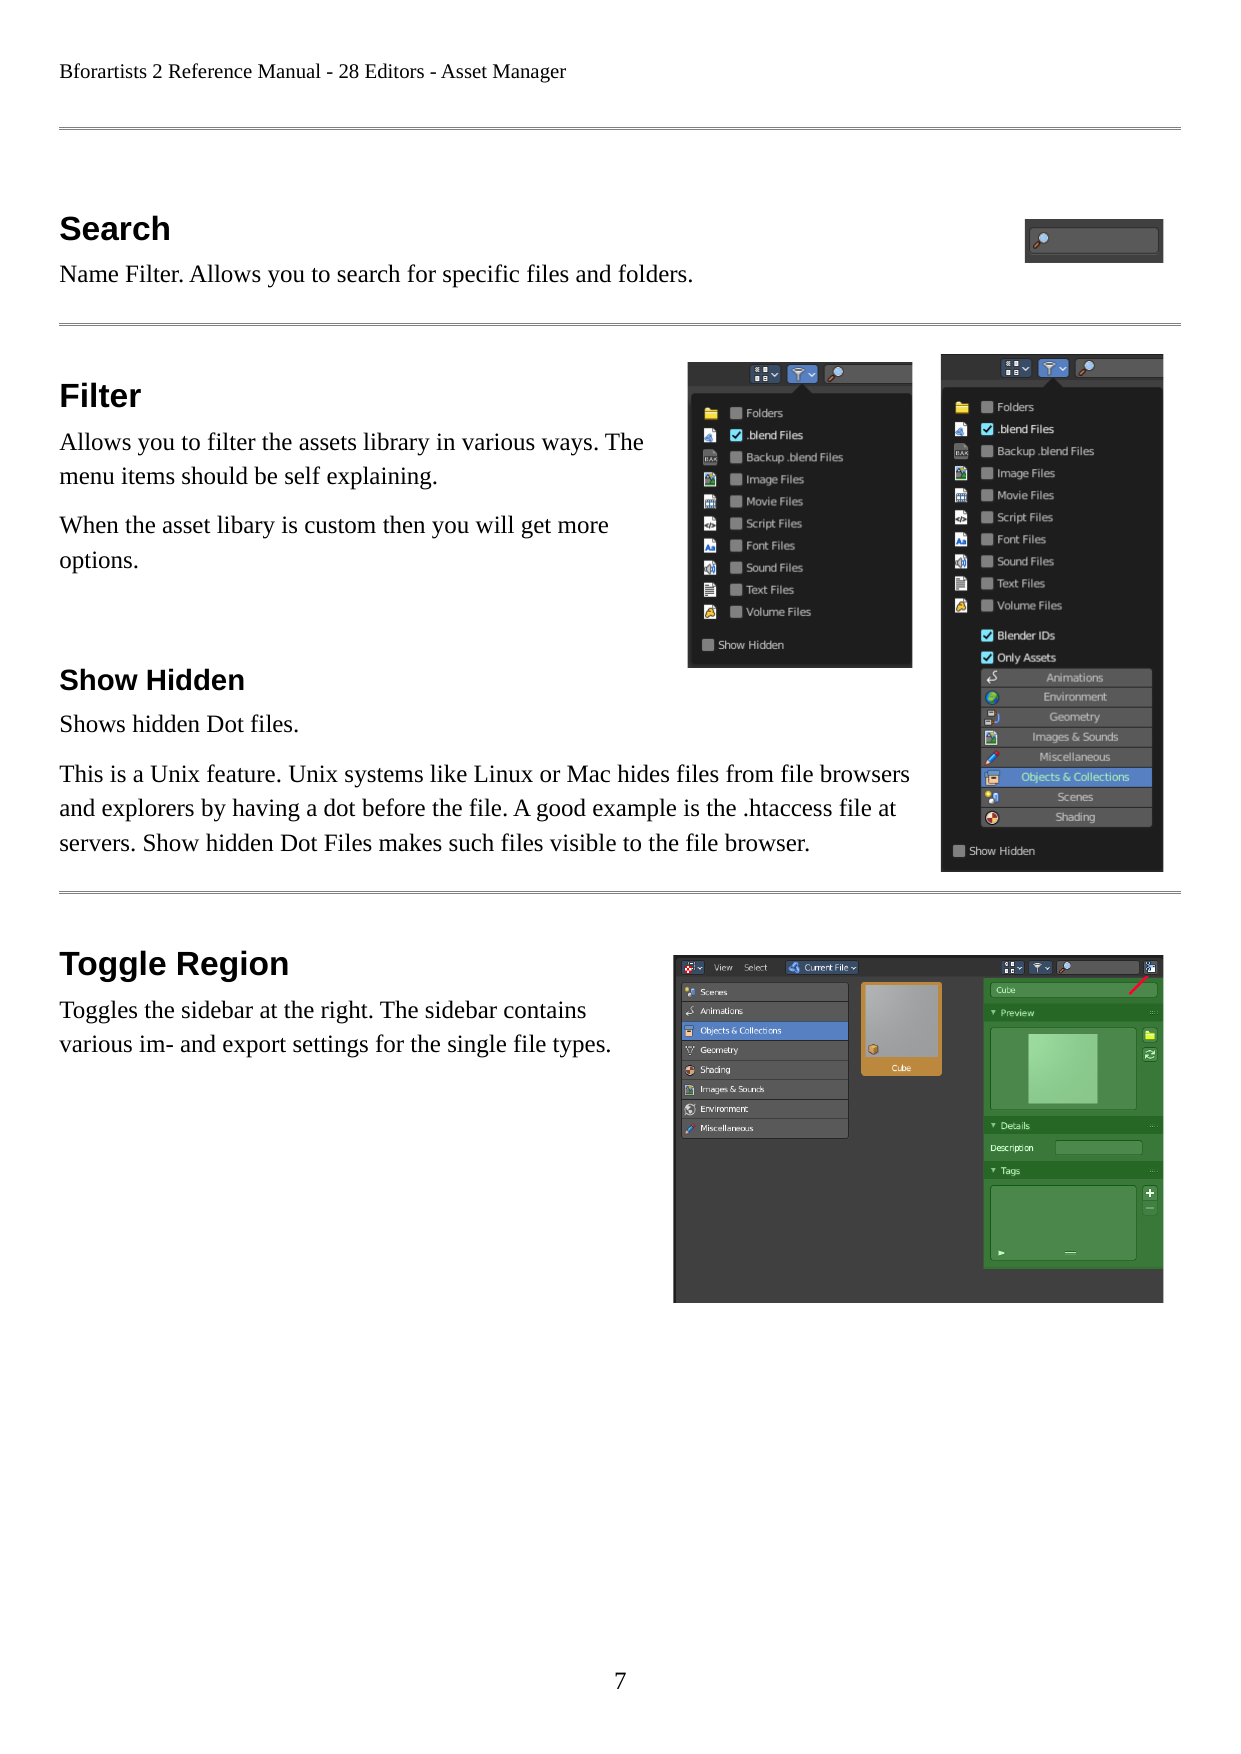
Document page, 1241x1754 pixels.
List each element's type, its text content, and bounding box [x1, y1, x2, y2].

picture [687, 362, 913, 668]
subtitle Filter [59, 376, 687, 414]
picture [940, 354, 1164, 872]
picture [1024, 219, 1164, 263]
subtitle Toggle Region [59, 944, 1181, 982]
subtitle Show Hidden [59, 663, 940, 697]
text [1164, 709, 1181, 738]
text Name Filter. Allows you to search for specific files and folders. [59, 259, 1181, 288]
subtitle Search [59, 208, 1181, 247]
picture [673, 955, 1164, 1303]
text Shows hidden Dot files. [59, 709, 940, 738]
text [913, 510, 940, 573]
text This is a Unix feature. Unix systems like Linux or Mac hides files from file browsers and explorers by having a dot before the file. A good example is the .htaccess file at servers. Show hidden Dot Files makes such files visible to the file browser. [59, 759, 940, 856]
text Toggles the sidebar at the right. The sidebar contains various im- and export settings for the single file types. [59, 995, 673, 1058]
text When the asset libary is custom then you will get more options. [59, 510, 687, 573]
text Allows you to filter the assets library in various ways. The menu items should be self explaining. [59, 427, 687, 490]
subtitle [1164, 376, 1181, 414]
subtitle [913, 376, 940, 414]
subtitle [1164, 663, 1181, 697]
